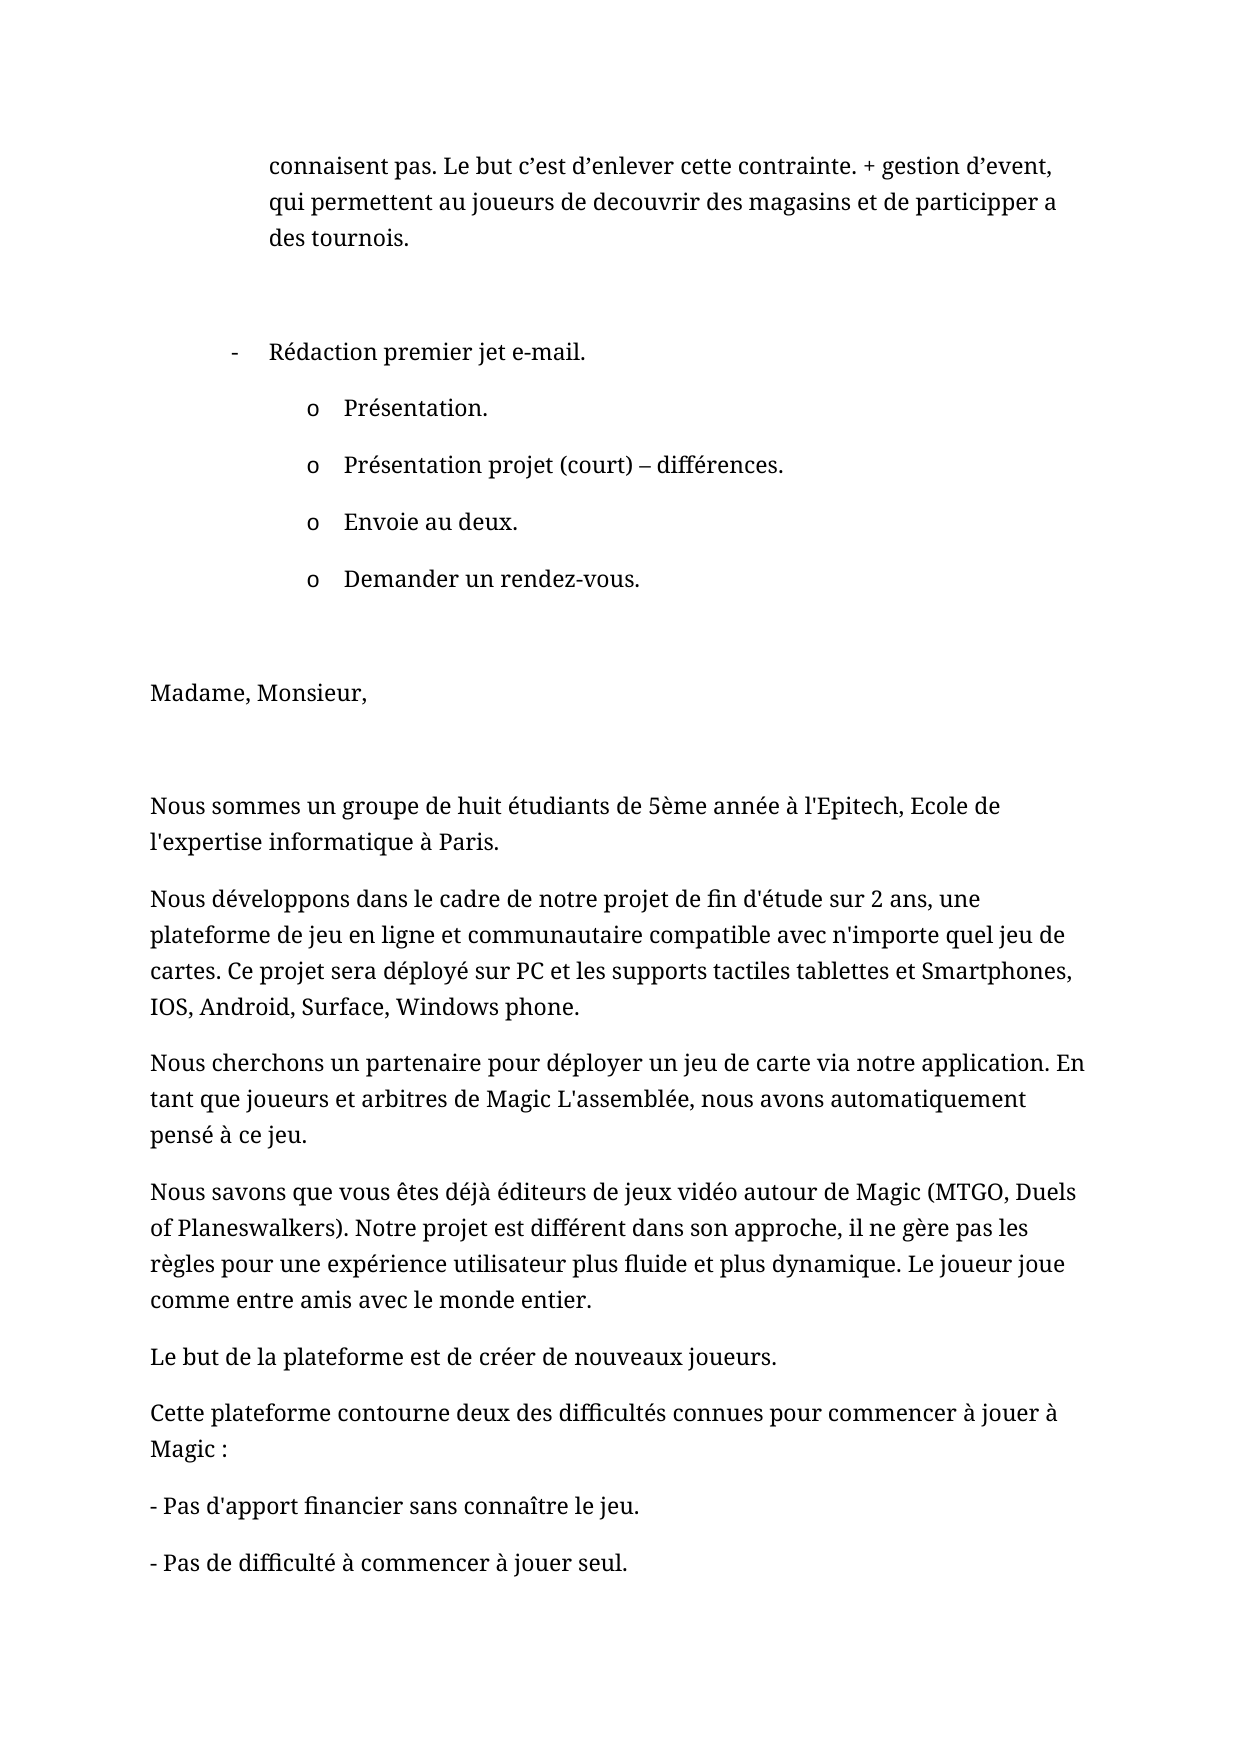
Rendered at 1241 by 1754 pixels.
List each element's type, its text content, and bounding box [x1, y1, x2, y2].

text Nous savons que vous êtes déjà éditeurs de jeux vidéo autour de Magic (MTGO, Duels of Planeswalkers). Notre projet est différent dans son approche, il ne gère pas les règles pour une expérience utilisateur plus fluide et plus dynamique. Le joueur joue comme entre amis avec le monde entier. [150, 1176, 1090, 1315]
list Présentation projet (court) – différences. [306, 449, 1090, 480]
text - Pas de difficulté à commencer à jouer seul. [150, 1547, 1090, 1578]
list Envoie au deux. [306, 506, 1090, 537]
text - Pas d'apport financier sans connaître le jeu. [150, 1490, 1090, 1521]
list connaisent pas. Le but c’est d’enlever cette contrainte. + gestion d’event, qui permettent au joueurs de decouvrir des magasins et de participper a des tournois. [231, 150, 1090, 253]
text Nous développons dans le cadre de notre projet de fin d'étude sur 2 ans, une plateforme de jeu en ligne et communautaire compatible avec n'importe quel jeu de cartes. Ce projet sera déployé sur PC et les supports tactiles tablettes et Smartphones, IOS, Android, Surface, Windows phone. [150, 883, 1090, 1022]
list Présentation. [306, 392, 1090, 423]
list Demander un rendez-vous. [306, 563, 1090, 594]
text Cette plateforme contourne deux des difficultés connues pour commencer à jouer à Magic : [150, 1397, 1090, 1464]
list Rédaction premier jet e-mail. [231, 335, 1090, 367]
text Madame, Monsieur, [150, 676, 1090, 708]
text Nous sommes un groupe de huit étudiants de 5ème année à l'Epitech, Ecole de l'expertise informatique à Paris. [150, 790, 1090, 857]
text Nous cherchons un partenaire pour déployer un jeu de carte via notre application. En tant que joueurs et arbitres de Magic L'assemblée, nous avons automatiquement pensé à ce jeu. [150, 1047, 1090, 1150]
text Le but de la plateforme est de créer de nouveaux joueurs. [150, 1341, 1090, 1372]
